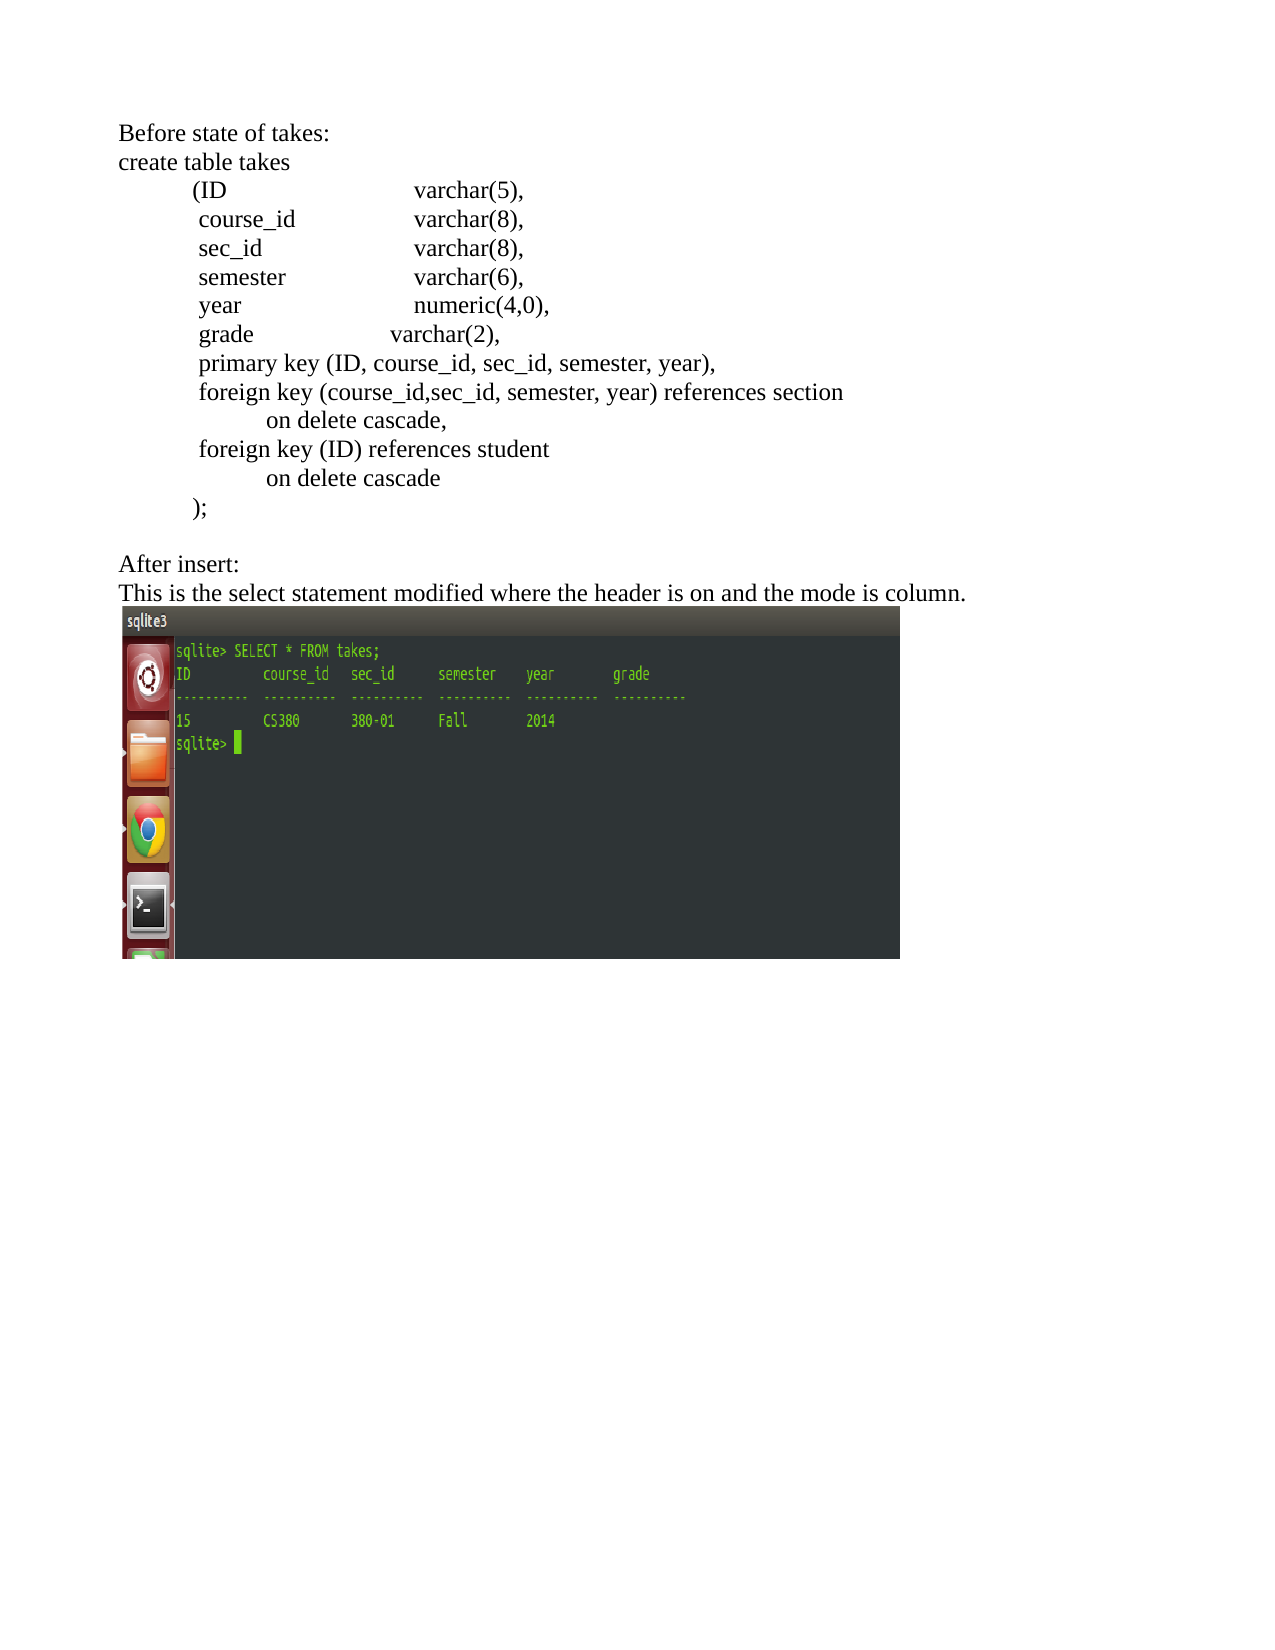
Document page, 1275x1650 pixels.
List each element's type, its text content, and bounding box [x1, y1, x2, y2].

text Before state of takes: [118, 118, 1157, 147]
text semester varchar(6), [118, 262, 1157, 291]
text ); [118, 492, 1157, 521]
text foreign key (ID) references student [118, 434, 1157, 463]
text This is the select statement modified where the header is on and the mode is column. [118, 578, 1157, 607]
text on delete cascade [118, 463, 1157, 492]
text course_id varchar(8), [118, 204, 1157, 233]
text sec_id varchar(8), [118, 233, 1157, 262]
text grade varchar(2), [118, 319, 1157, 348]
text (ID varchar(5), [118, 176, 1157, 204]
text foreign key (course_id,sec_id, semester, year) references section [118, 377, 1157, 406]
text on delete cascade, [118, 406, 1157, 434]
text create table takes [118, 147, 1157, 176]
text After insert: [118, 549, 1157, 578]
text primary key (ID, course_id, sec_id, semester, year), [118, 348, 1157, 377]
text year numeric(4,0), [118, 291, 1157, 319]
